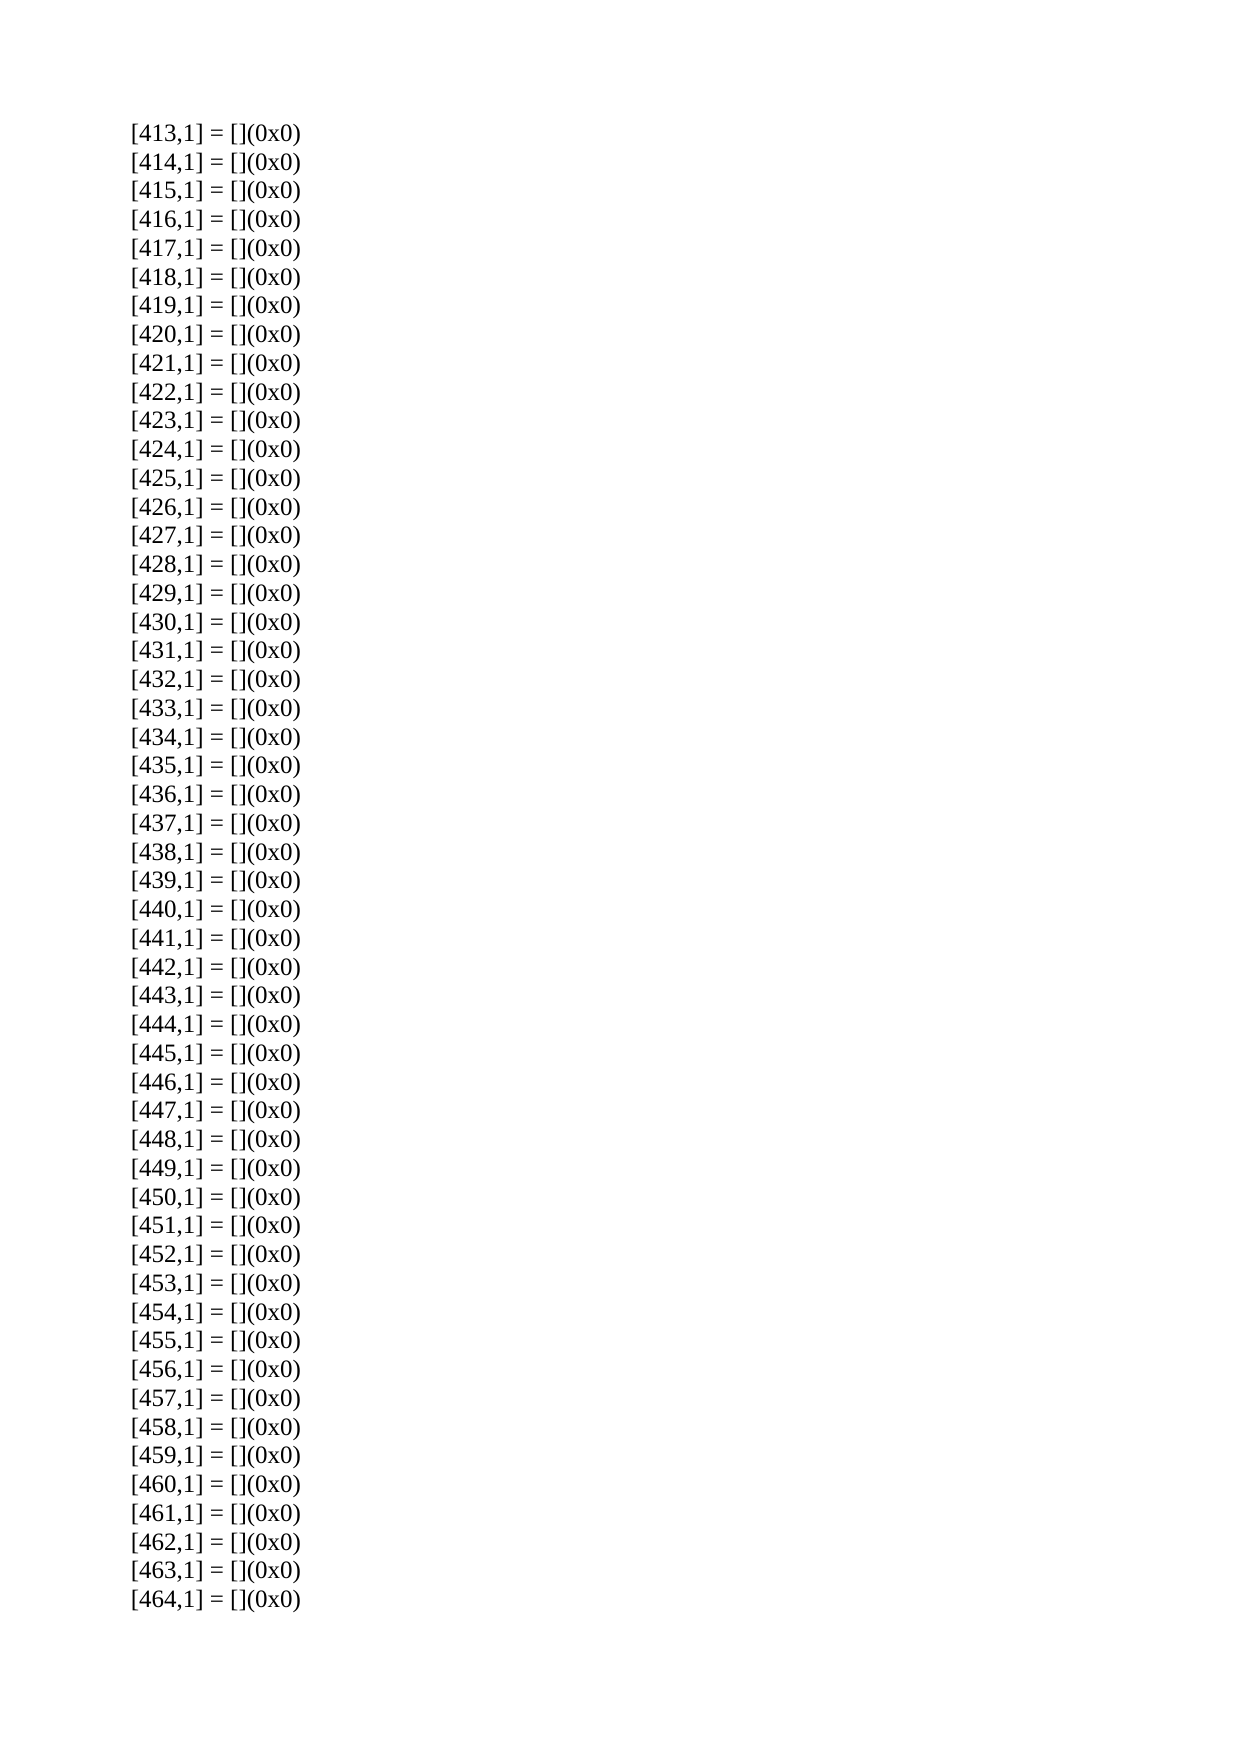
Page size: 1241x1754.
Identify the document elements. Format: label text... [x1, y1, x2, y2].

text [440,1] = [](0x0) [118, 894, 1122, 923]
text [431,1] = [](0x0) [118, 636, 1122, 664]
text [422,1] = [](0x0) [118, 377, 1122, 406]
text [462,1] = [](0x0) [118, 1527, 1122, 1556]
text [418,1] = [](0x0) [118, 262, 1122, 291]
text [441,1] = [](0x0) [118, 923, 1122, 952]
text [428,1] = [](0x0) [118, 549, 1122, 578]
text [452,1] = [](0x0) [118, 1239, 1122, 1268]
text [460,1] = [](0x0) [118, 1469, 1122, 1498]
text [442,1] = [](0x0) [118, 952, 1122, 981]
text [449,1] = [](0x0) [118, 1153, 1122, 1182]
text [421,1] = [](0x0) [118, 348, 1122, 377]
text [457,1] = [](0x0) [118, 1383, 1122, 1412]
text [423,1] = [](0x0) [118, 406, 1122, 434]
text [439,1] = [](0x0) [118, 866, 1122, 894]
text [434,1] = [](0x0) [118, 722, 1122, 751]
text [433,1] = [](0x0) [118, 693, 1122, 722]
text [424,1] = [](0x0) [118, 434, 1122, 463]
text [432,1] = [](0x0) [118, 664, 1122, 693]
text [446,1] = [](0x0) [118, 1067, 1122, 1096]
text [456,1] = [](0x0) [118, 1354, 1122, 1383]
text [450,1] = [](0x0) [118, 1182, 1122, 1211]
text [464,1] = [](0x0) [118, 1584, 1122, 1613]
text [454,1] = [](0x0) [118, 1297, 1122, 1326]
text [455,1] = [](0x0) [118, 1326, 1122, 1354]
text [447,1] = [](0x0) [118, 1096, 1122, 1124]
text [437,1] = [](0x0) [118, 808, 1122, 837]
text [451,1] = [](0x0) [118, 1211, 1122, 1239]
text [417,1] = [](0x0) [118, 233, 1122, 262]
text [458,1] = [](0x0) [118, 1412, 1122, 1441]
text [426,1] = [](0x0) [118, 492, 1122, 521]
text [415,1] = [](0x0) [118, 176, 1122, 204]
text [429,1] = [](0x0) [118, 578, 1122, 607]
text [414,1] = [](0x0) [118, 147, 1122, 176]
text [459,1] = [](0x0) [118, 1441, 1122, 1469]
text [436,1] = [](0x0) [118, 779, 1122, 808]
text [463,1] = [](0x0) [118, 1556, 1122, 1584]
text [430,1] = [](0x0) [118, 607, 1122, 636]
text [419,1] = [](0x0) [118, 291, 1122, 319]
text [444,1] = [](0x0) [118, 1009, 1122, 1038]
text [445,1] = [](0x0) [118, 1038, 1122, 1067]
text [443,1] = [](0x0) [118, 981, 1122, 1009]
text [438,1] = [](0x0) [118, 837, 1122, 866]
text [425,1] = [](0x0) [118, 463, 1122, 492]
text [461,1] = [](0x0) [118, 1498, 1122, 1527]
text [448,1] = [](0x0) [118, 1124, 1122, 1153]
text [435,1] = [](0x0) [118, 751, 1122, 779]
text [413,1] = [](0x0) [118, 118, 1122, 147]
text [453,1] = [](0x0) [118, 1268, 1122, 1297]
text [420,1] = [](0x0) [118, 319, 1122, 348]
text [427,1] = [](0x0) [118, 521, 1122, 549]
text [416,1] = [](0x0) [118, 204, 1122, 233]
